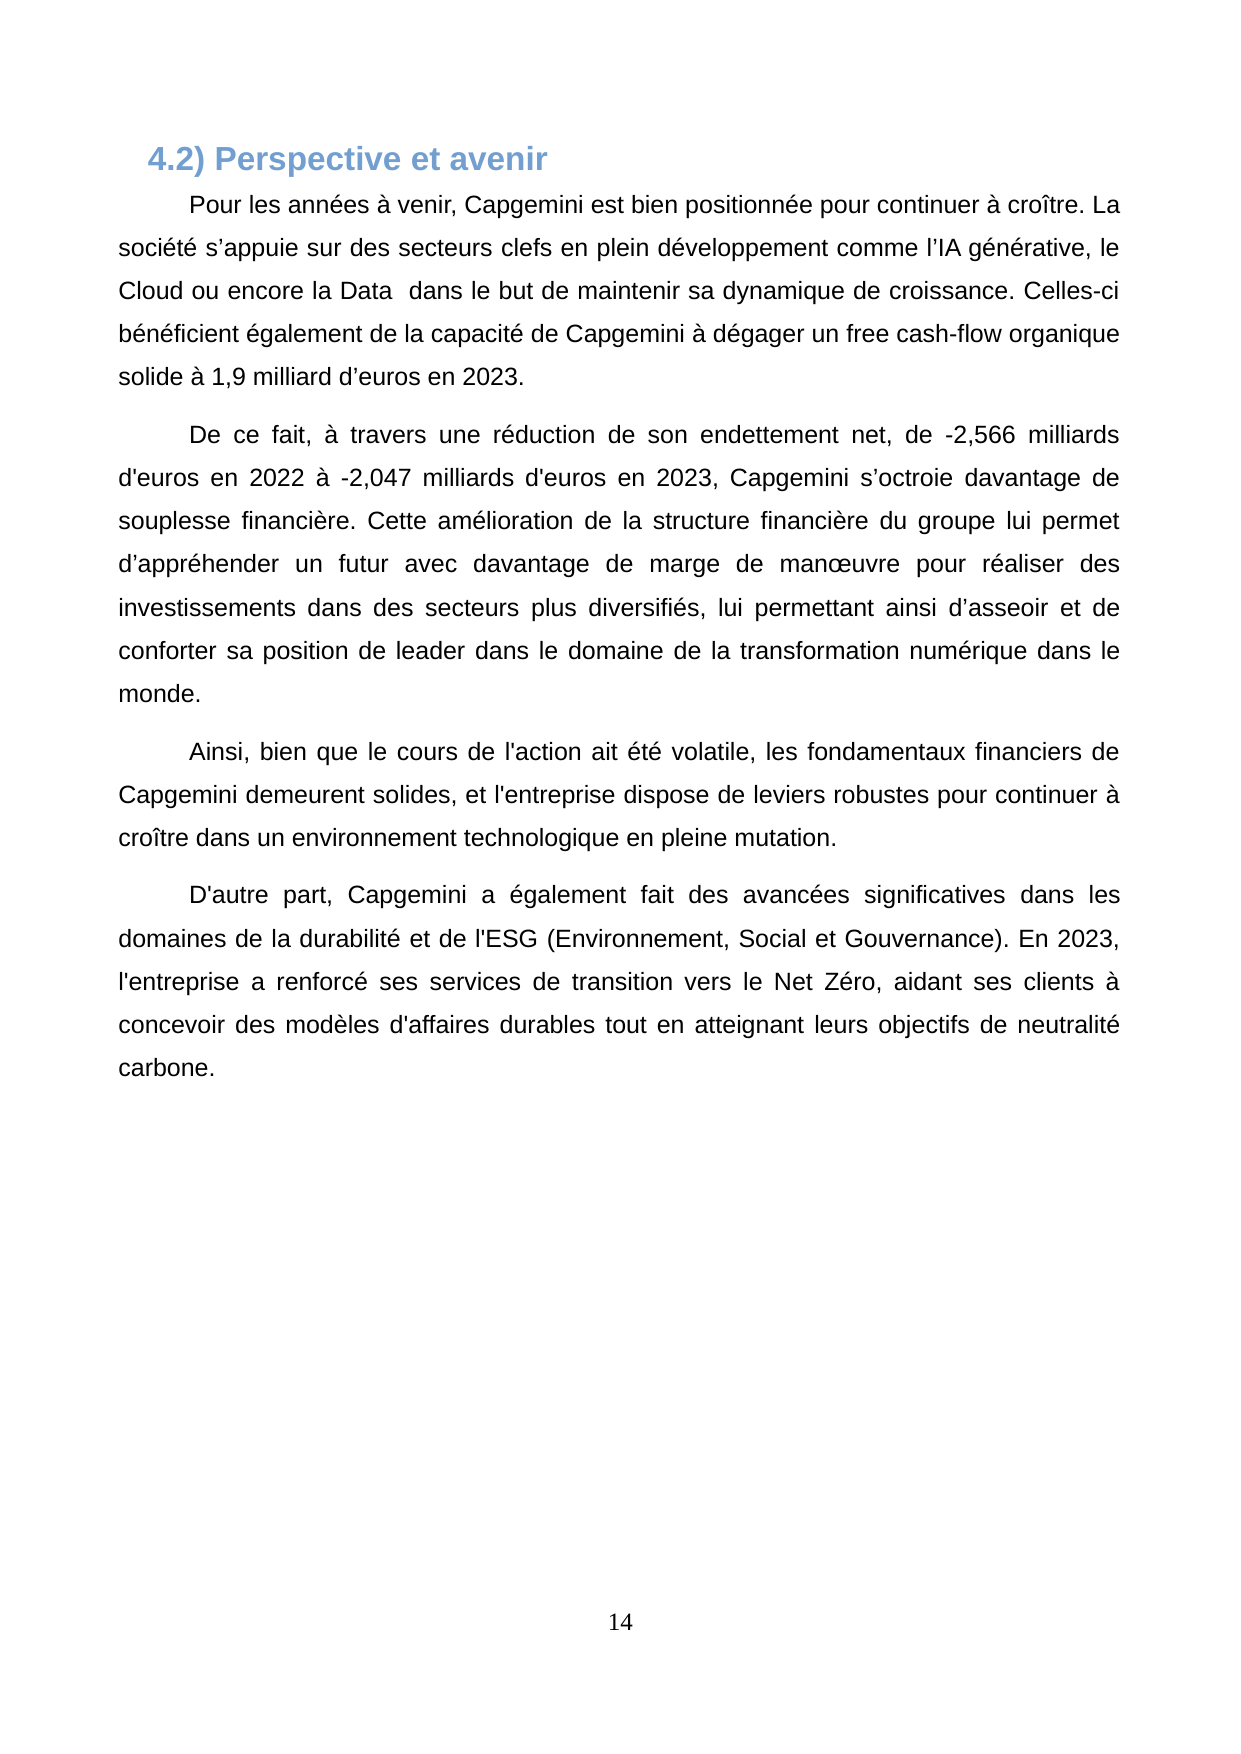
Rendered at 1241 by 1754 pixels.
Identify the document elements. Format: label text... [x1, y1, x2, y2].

text De ce fait, à travers une réduction de son endettement net, de -2,566 milliards d'euros en 2022 à -2,047 milliards d'euros en 2023, Capgemini s’octroie davantage de souplesse financière. Cette amélioration de la structure financière du groupe lui permet d’appréhender un futur avec davantage de marge de manœuvre pour réaliser des investissements dans des secteurs plus diversifiés, lui permettant ainsi d’asseoir et de conforter sa position de leader dans le domaine de la transformation numérique dans le monde. [118, 420, 1122, 708]
text D'autre part, Capgemini a également fait des avancées significatives dans les domaines de la durabilité et de l'ESG (Environnement, Social et Gouvernance). En 2023, l'entreprise a renforcé ses services de transition vers le Net Zéro, aidant ses clients à concevoir des modèles d'affaires durables tout en atteignant leurs objectifs de neutralité carbone. [118, 881, 1122, 1082]
subtitle 4.2) Perspective et avenir [118, 139, 1122, 177]
text Ainsi, bien que le cours de l'action ait été volatile, les fondamentaux financiers de Capgemini demeurent solides, et l'entreprise dispose de leviers robustes pour continuer à croître dans un environnement technologique en pleine mutation. [118, 737, 1122, 852]
text Pour les années à venir, Capgemini est bien positionnée pour continuer à croître. La société s’appuie sur des secteurs clefs en plein développement comme l’IA générative, le Cloud ou encore la Data dans le but de maintenir sa dynamique de croissance. Celles-ci bénéficient également de la capacité de Capgemini à dégager un free cash-flow organique solide à 1,9 milliard d’euros en 2023. [118, 190, 1122, 391]
